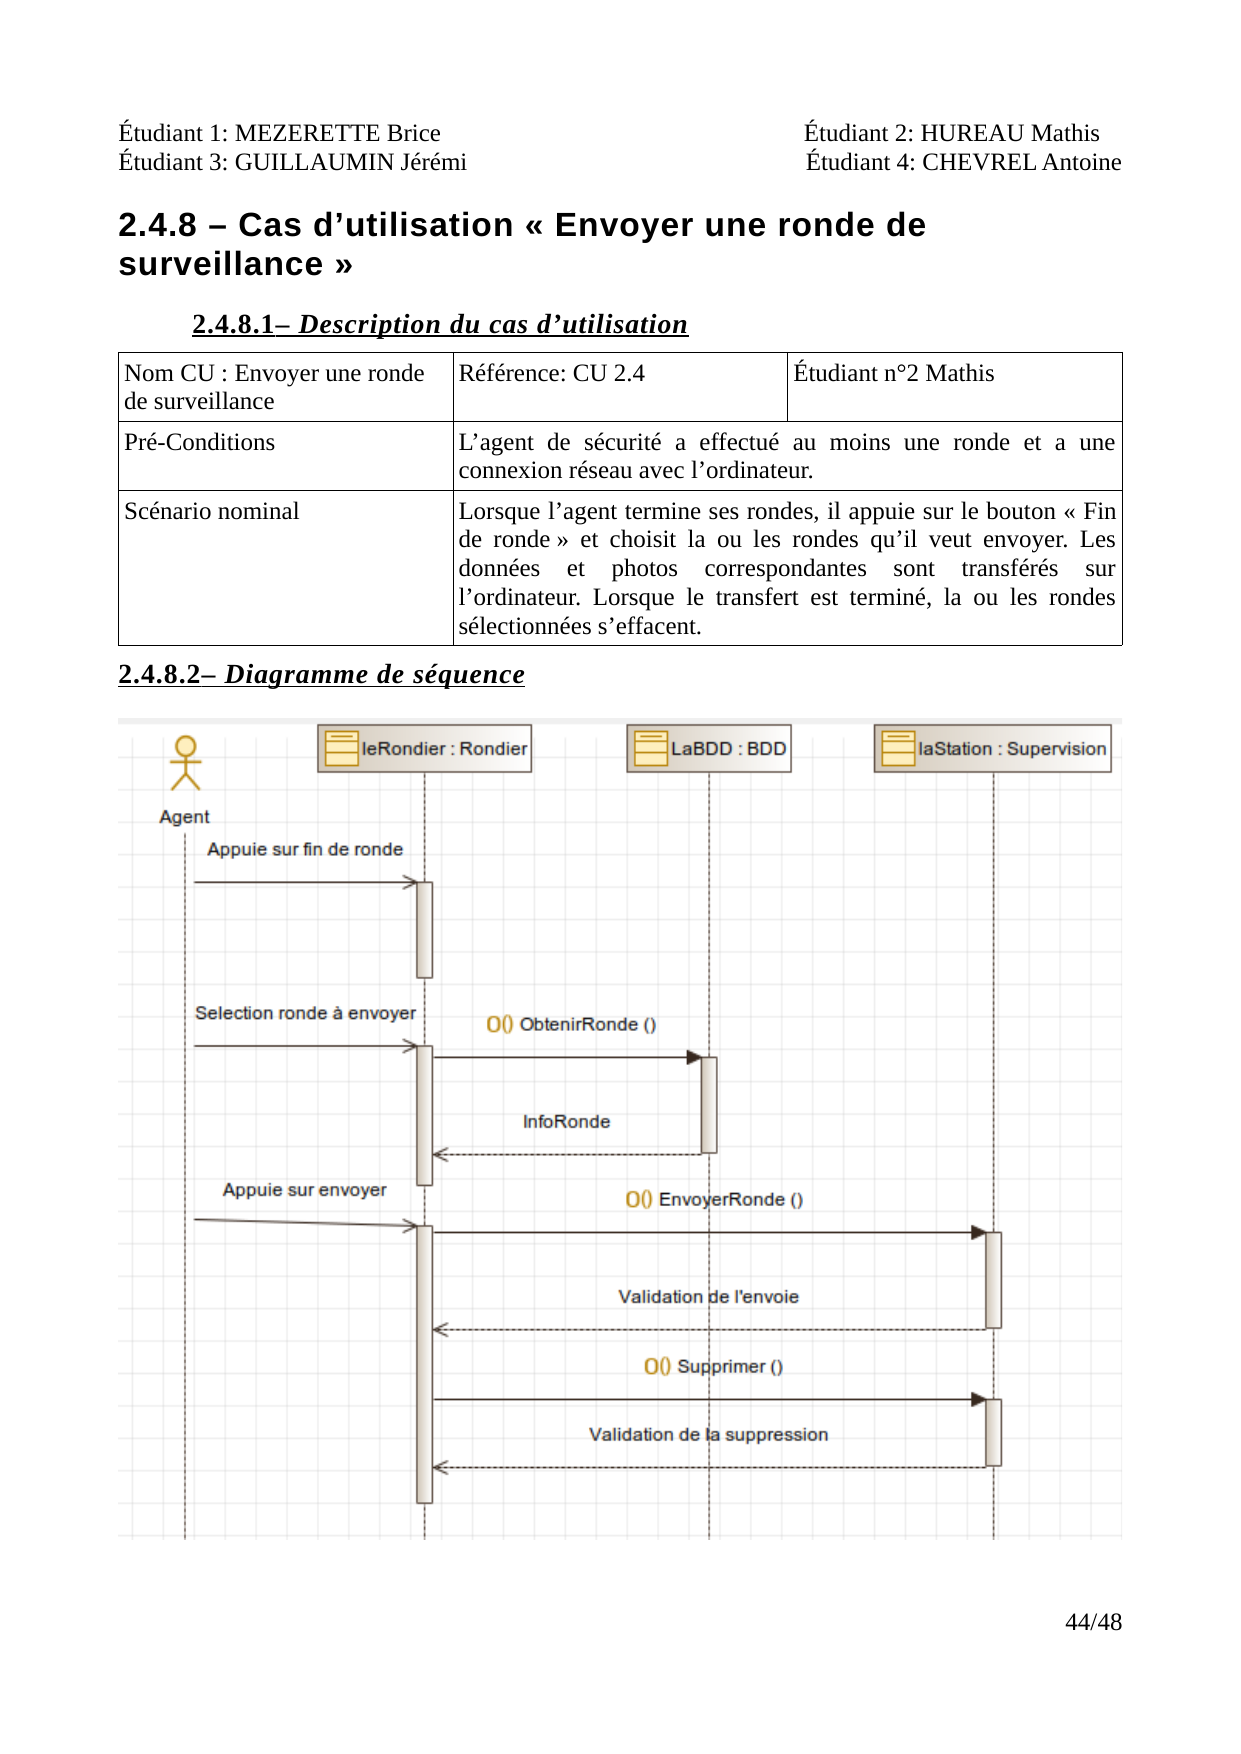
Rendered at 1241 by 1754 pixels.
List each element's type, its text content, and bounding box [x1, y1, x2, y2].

table_header Étudiant n°2 Mathis [788, 353, 1122, 421]
subtitle 2.4.8.1– Description du cas d’utilisation [118, 307, 1122, 339]
subtitle 2.4.8.2– Diagramme de séquence [118, 658, 1122, 690]
subtitle 2.4.8 – Cas d’utilisation « Envoyer une ronde de surveillance » [118, 205, 1122, 282]
table_header Référence: CU 2.4 [454, 353, 787, 421]
table_cell Pré-Conditions [119, 422, 453, 490]
table_header Nom CU : Envoyer une ronde de surveillance [119, 353, 453, 421]
table_cell Scénario nominal [119, 491, 453, 645]
picture [118, 718, 1123, 1540]
table_cell L’agent de sécurité a effectué au moins une ronde et a une connexion réseau avec l’ordinateur. [454, 422, 1122, 490]
table_cell Lorsque l’agent termine ses rondes, il appuie sur le bouton « Fin de ronde » et choisit la ou les rondes qu’il veut envoyer. Les données et photos correspondantes sont transférés sur l’ordinateur. Lorsque le transfert est terminé, la ou les rondes sélectionnées s’effacent. [454, 491, 1122, 645]
